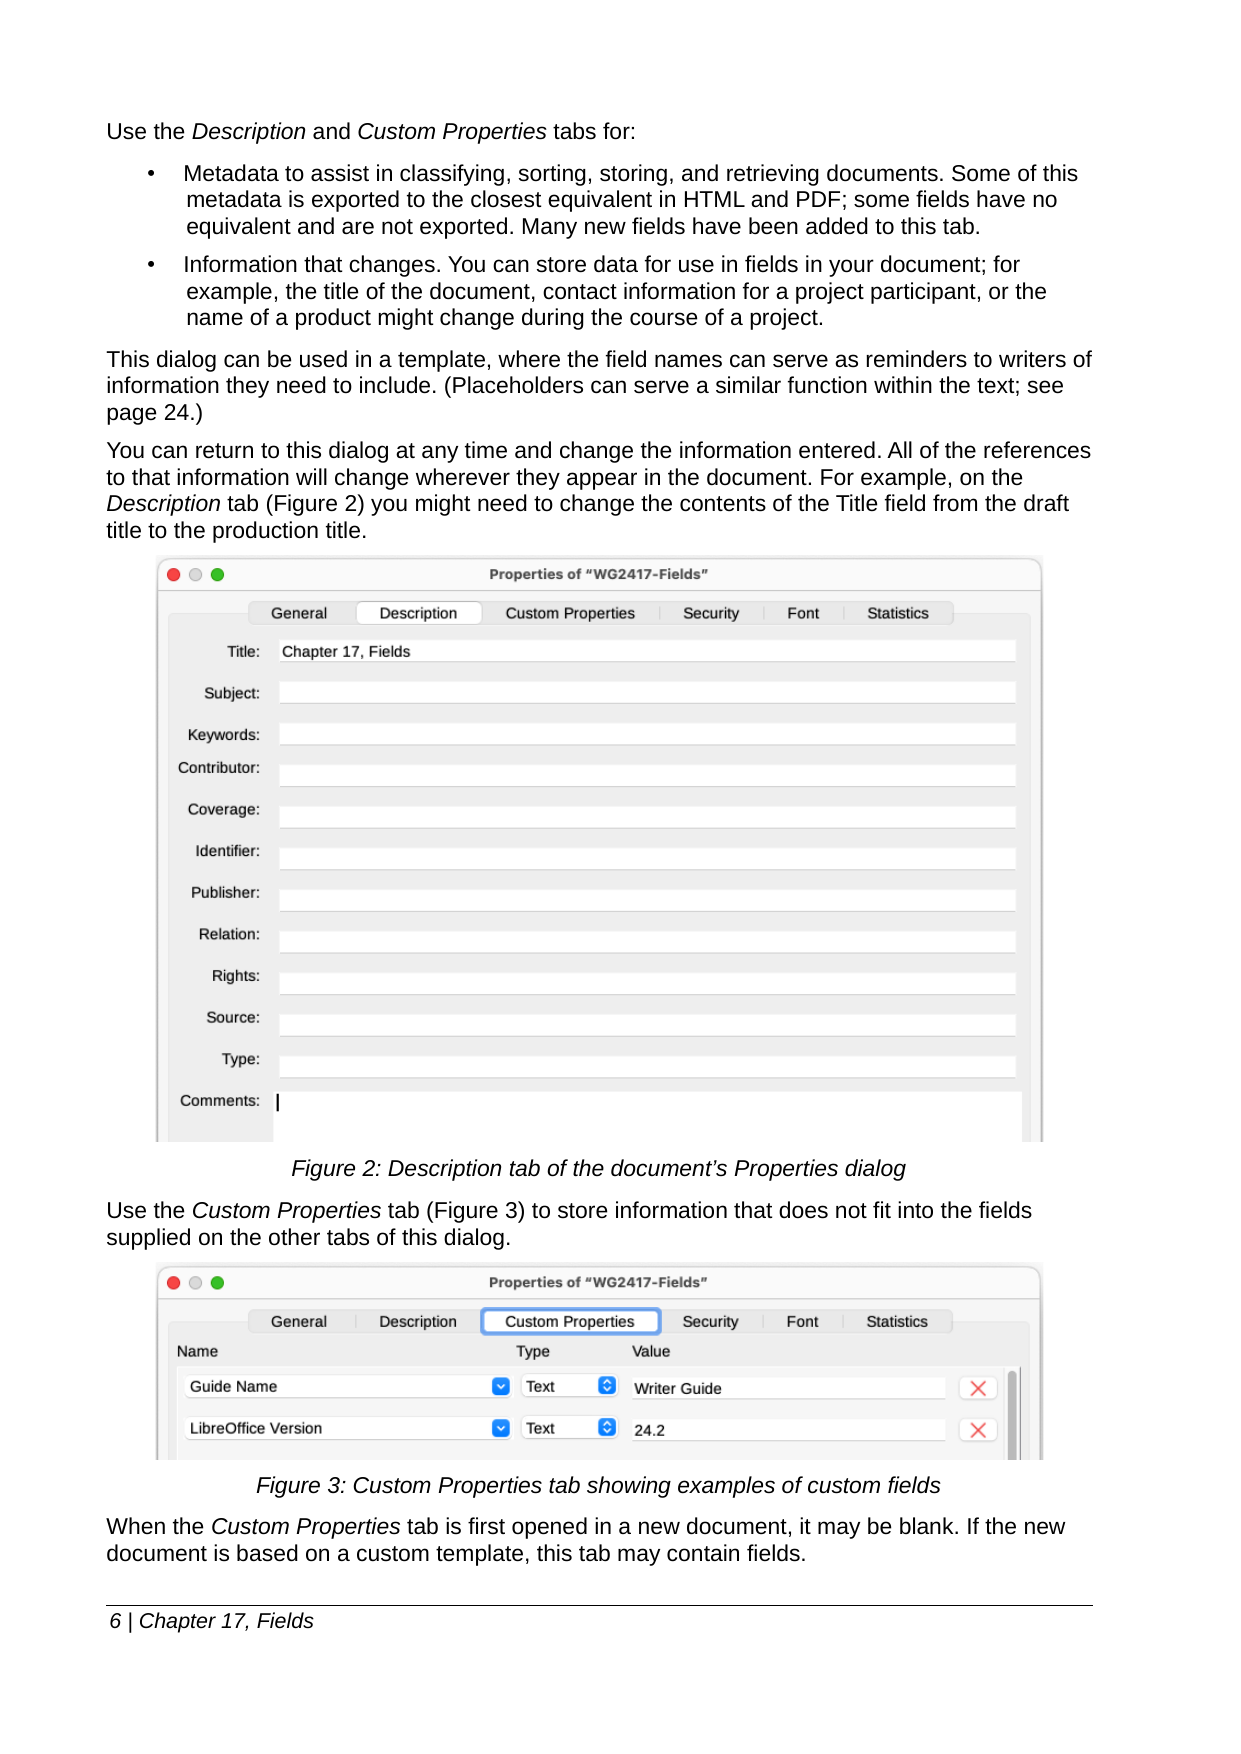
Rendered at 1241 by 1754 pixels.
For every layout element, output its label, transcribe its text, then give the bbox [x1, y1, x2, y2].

list Information that changes. You can store data for use in fields in your document; for example, the title of the document, contact information for a project participant, or the name of a product might change during the course of a project. [144, 248, 1093, 333]
text Figure 3: Custom Properties tab showing examples of custom fields [156, 1472, 1043, 1498]
picture [155, 555, 1044, 1142]
text This dialog can be used in a template, where the field names can serve as reminders to writers of information they need to include. (Placeholders can serve a similar function within the text; see page 24.) [106, 346, 1093, 425]
text Use the Custom Properties tab (Figure 3) to store information that does not fit into the fields supplied on the other tabs of this dialog. [106, 1197, 1093, 1250]
list Use the Description and Custom Properties tabs for: [106, 118, 1093, 144]
list Metadata to assist in classifying, sorting, storing, and retrieving documents. Some of this metadata is exported to the closest equivalent in HTML and PDF; some fields have no equivalent and are not exported. Many new fields have been added to this tab. [144, 157, 1093, 239]
picture [155, 1262, 1044, 1460]
text When the Custom Properties tab is first opened in a new document, it may be blank. If the new document is based on a custom template, this tab may contain fields. [106, 1513, 1093, 1566]
text You can return to this dialog at any time and change the information entered. All of the references to that information will change wherever they appear in the document. For example, on the Description tab (Figure 2) you might need to change the contents of the Title field from the draft title to the production title. [106, 437, 1093, 543]
text Figure 2: Description tab of the document’s Properties dialog [156, 1154, 1043, 1181]
